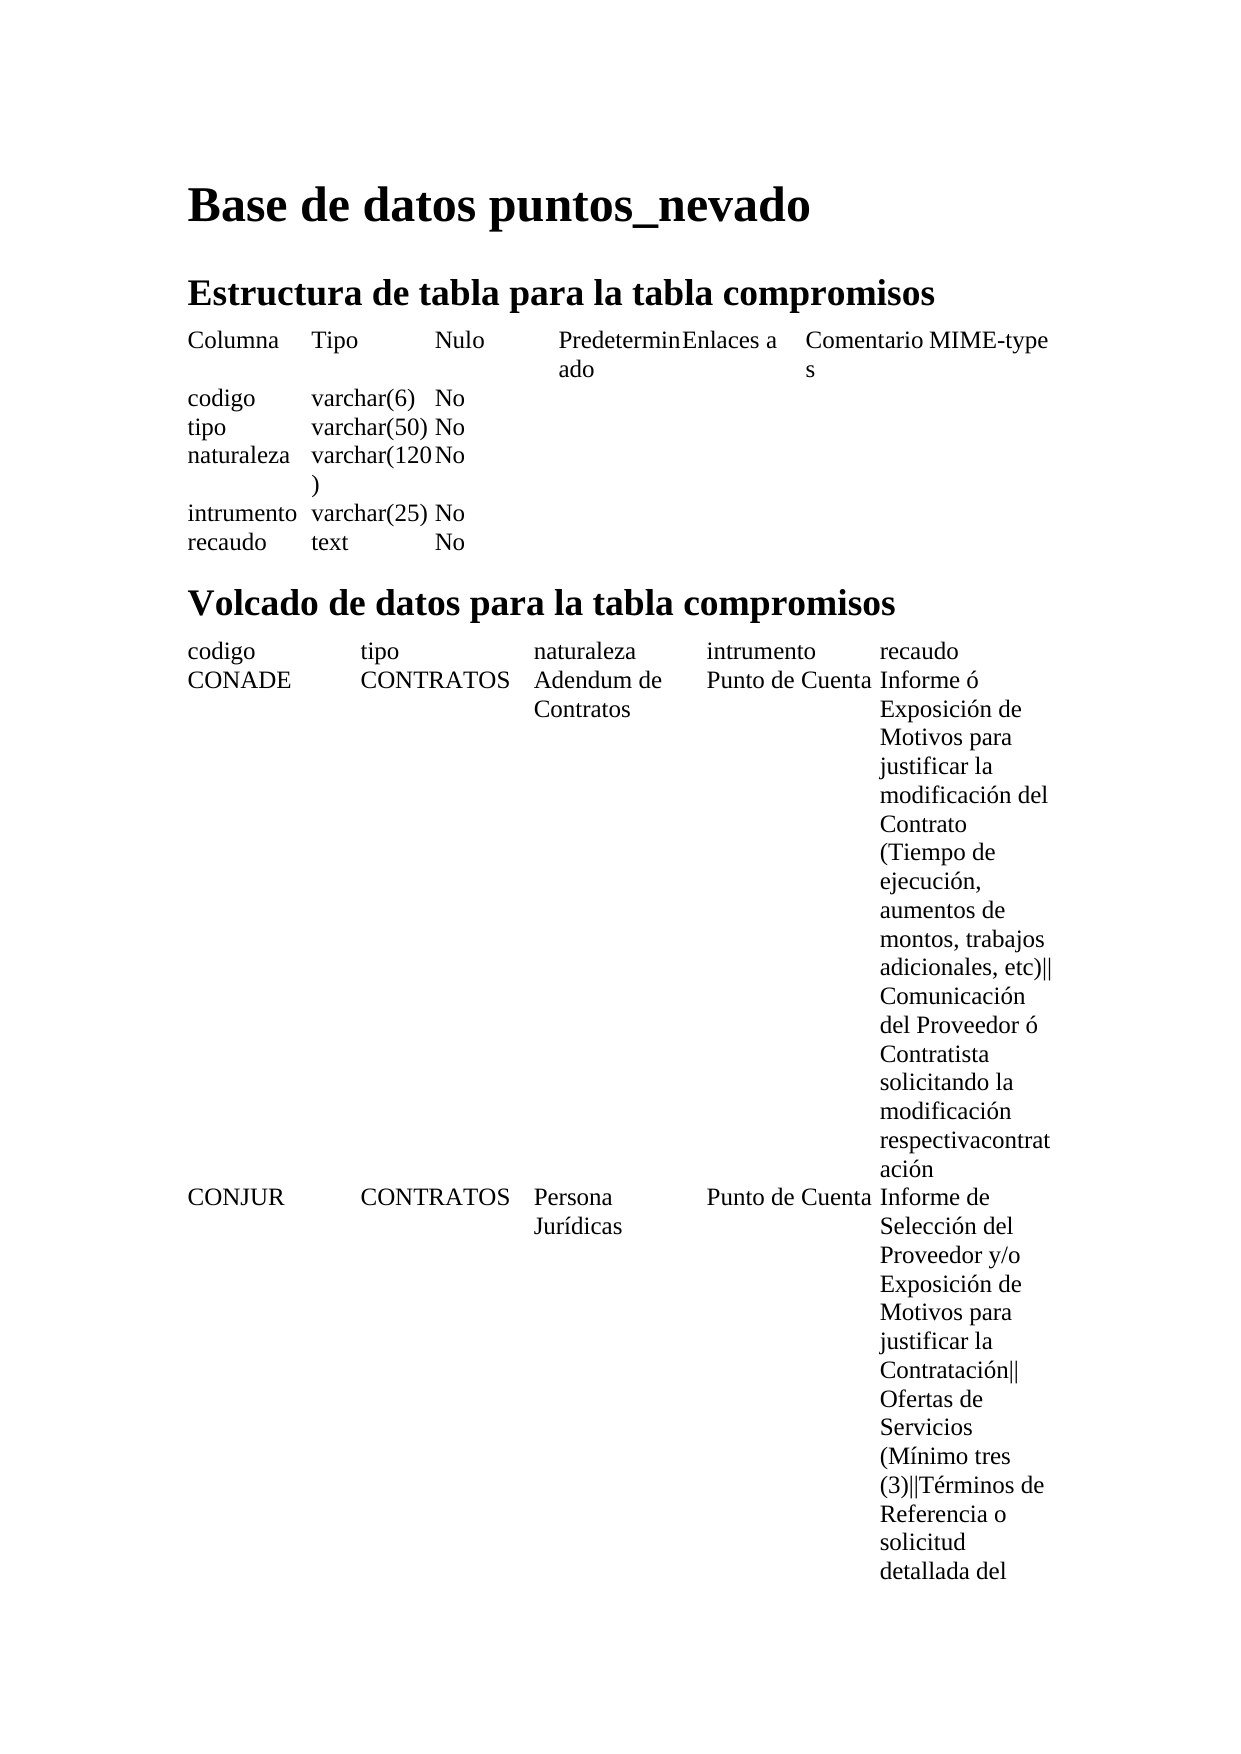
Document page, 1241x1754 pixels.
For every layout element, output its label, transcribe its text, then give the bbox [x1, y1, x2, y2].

table_cell CONTRATOS [360, 665, 533, 1182]
table_cell tipo [188, 412, 311, 441]
table_cell [805, 412, 929, 441]
table_cell varchar(50) [311, 412, 434, 441]
table_cell [558, 498, 682, 527]
table_cell intrumento [188, 498, 311, 527]
subtitle Volcado de datos para la tabla compromisos [187, 581, 1053, 624]
table_header Nulo [435, 326, 558, 383]
table_cell [805, 527, 929, 556]
subtitle Base de datos puntos_nevado [187, 175, 1053, 232]
subtitle Estructura de tabla para la tabla compromisos [187, 270, 1053, 313]
table_cell Persona Jurídicas [534, 1183, 706, 1585]
table_cell CONJUR [188, 1183, 360, 1585]
table_header recaudo [880, 636, 1053, 665]
table_cell [682, 527, 805, 556]
table_header intrumento [706, 636, 879, 665]
table_cell [558, 412, 682, 441]
table_cell [558, 527, 682, 556]
table_cell [682, 441, 805, 498]
table_cell [805, 441, 929, 498]
table_header Predeterminado [558, 326, 682, 383]
table_header codigo [188, 636, 360, 665]
table_cell No [435, 527, 558, 556]
table_cell No [435, 383, 558, 412]
table_cell No [435, 412, 558, 441]
table_cell [558, 441, 682, 498]
table_cell codigo [188, 383, 311, 412]
table_cell CONADE [188, 665, 360, 1182]
table_cell varchar(6) [311, 383, 434, 412]
table_cell [558, 383, 682, 412]
table_cell [805, 498, 929, 527]
table_cell [682, 383, 805, 412]
table_header Comentarios [805, 326, 929, 383]
table_cell Punto de Cuenta [706, 665, 879, 1182]
table_cell varchar(120) [311, 441, 434, 498]
table_cell No [435, 498, 558, 527]
table_header naturaleza [534, 636, 706, 665]
table_header tipo [360, 636, 533, 665]
table_cell [805, 383, 929, 412]
table_cell Punto de Cuenta [706, 1183, 879, 1585]
table_cell No [435, 441, 558, 498]
table_cell recaudo [188, 527, 311, 556]
table_header Enlaces a [682, 326, 805, 383]
table_cell Informe ó Exposición de Motivos para justificar la modificación del Contrato (Tiempo de ejecución, aumentos de montos, trabajos adicionales, etc)||Comunicación del Proveedor ó Contratista solicitando la modificación respectivacontratación [880, 665, 1053, 1182]
table_cell [682, 412, 805, 441]
table_header MIME-type [929, 326, 1053, 383]
table_header Tipo [311, 326, 434, 383]
table_cell naturaleza [188, 441, 311, 498]
table_cell [682, 498, 805, 527]
table_header Columna [188, 326, 311, 383]
table_cell CONTRATOS [360, 1183, 533, 1585]
table_cell Informe de Selección del Proveedor y/o Exposición de Motivos para justificar la Contratación||Ofertas de Servicios (Mínimo tres (3)||Términos de Referencia o solicitud detallada del [880, 1183, 1053, 1585]
table_cell Adendum de Contratos [534, 665, 706, 1182]
table_cell text [311, 527, 434, 556]
table_cell varchar(25) [311, 498, 434, 527]
